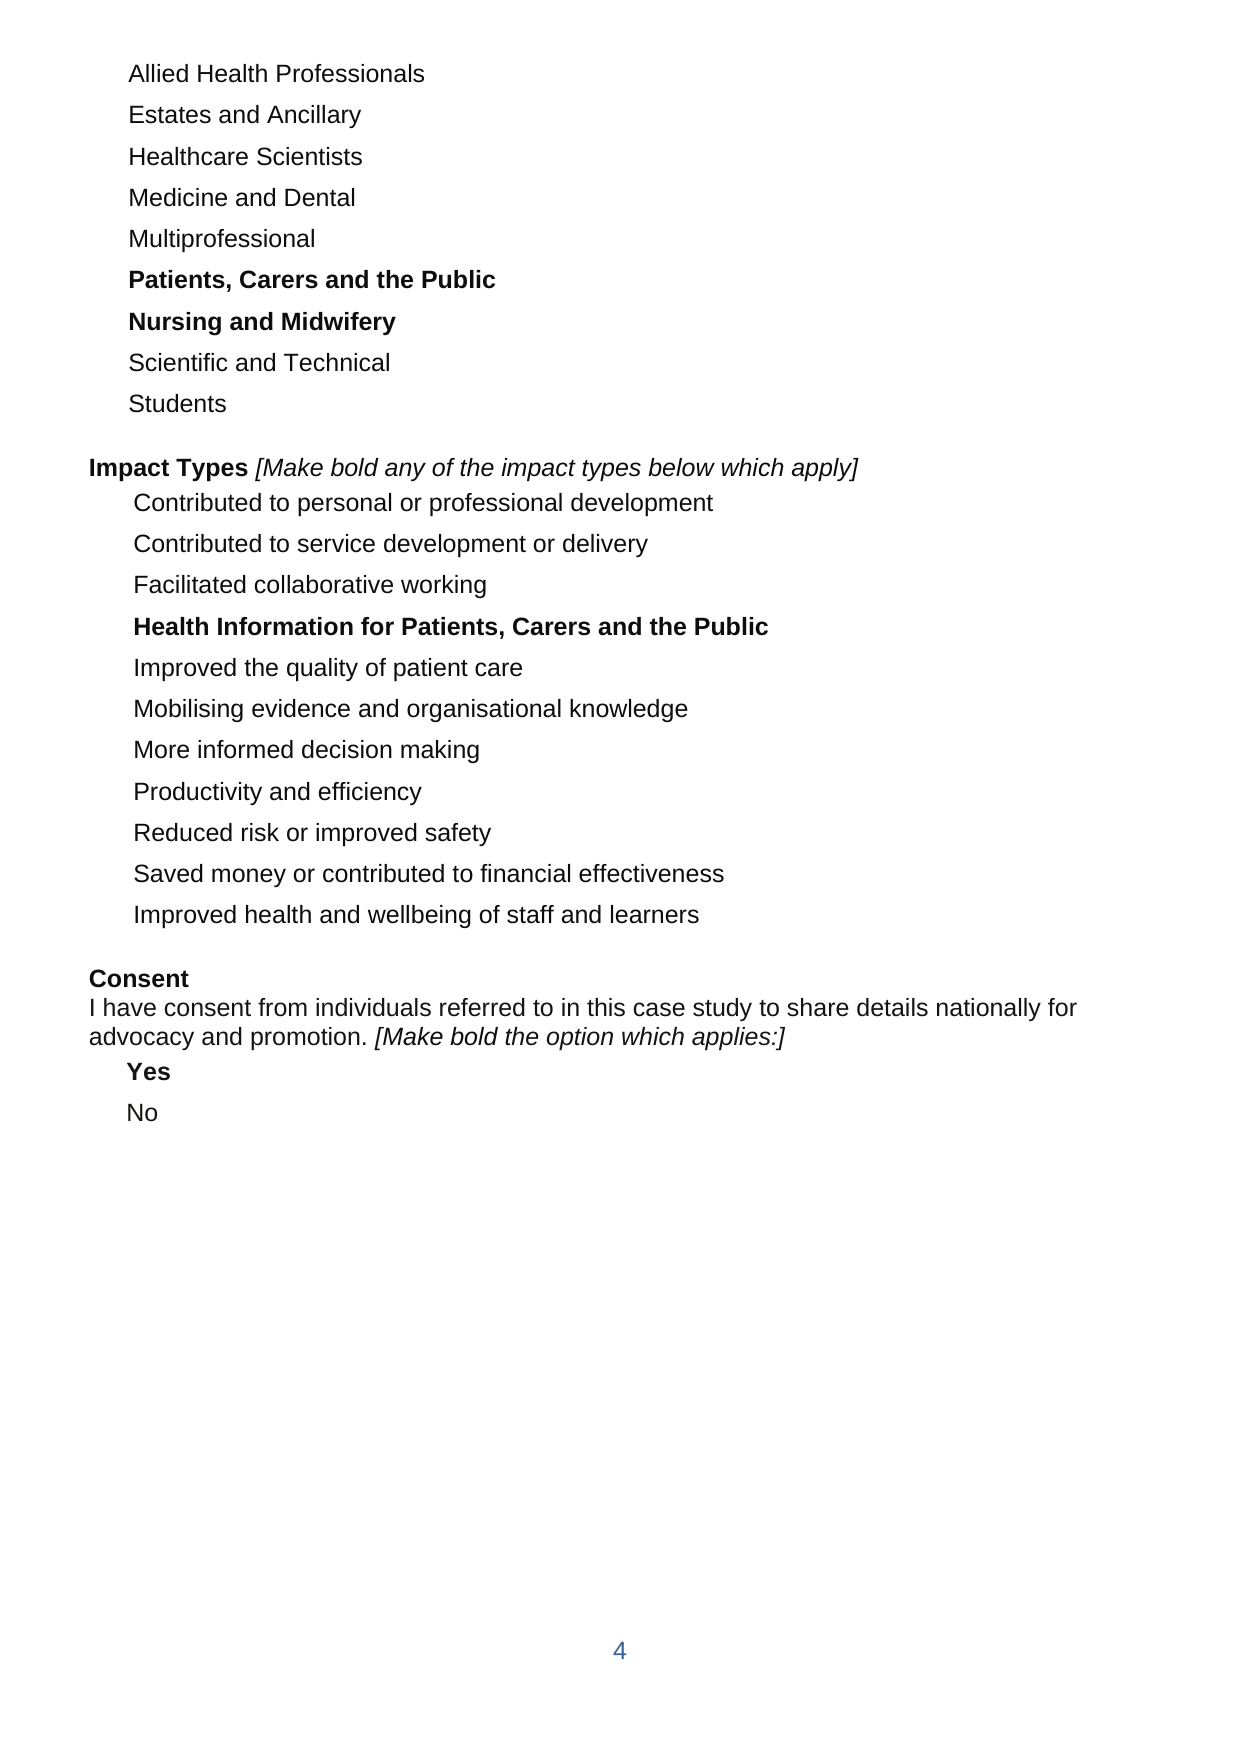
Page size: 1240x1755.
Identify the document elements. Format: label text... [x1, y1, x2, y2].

text Improved health and wellbeing of staff and learners [133, 900, 1151, 929]
text Productivity and efficiency [133, 777, 1151, 805]
text Healthcare Scientists [128, 142, 1151, 170]
text Consent [89, 964, 1151, 993]
text Health Information for Patients, Carers and the Public [133, 612, 1151, 640]
text Reduced risk or improved safety [133, 818, 1151, 847]
text Multiprofessional [128, 224, 1151, 253]
text Estates and Ancillary [128, 100, 1151, 129]
text Facilitated collaborative working [133, 570, 1151, 599]
text No [126, 1098, 1151, 1127]
text Contributed to personal or professional development [133, 488, 1151, 517]
text Impact Types [Make bold any of the impact types below which apply] [89, 453, 1151, 482]
text Students [128, 389, 1151, 418]
text Improved the quality of patient care [133, 653, 1151, 682]
text Nursing and Midwifery [128, 307, 1151, 335]
text Yes [126, 1057, 1151, 1085]
text Patients, Carers and the Public [128, 265, 1151, 294]
text Contributed to service development or delivery [133, 529, 1151, 558]
text Scientific and Technical [128, 348, 1151, 377]
text Medicine and Dental [128, 183, 1151, 212]
text Saved money or contributed to financial effectiveness [133, 859, 1151, 888]
text Mobilising evidence and organisational knowledge [133, 694, 1151, 723]
text Allied Health Professionals [128, 59, 1151, 88]
text I have consent from individuals referred to in this case study to share details nationally for advocacy and promotion. [Make bold the option which applies:] [89, 993, 1151, 1050]
text More informed decision making [133, 735, 1151, 764]
